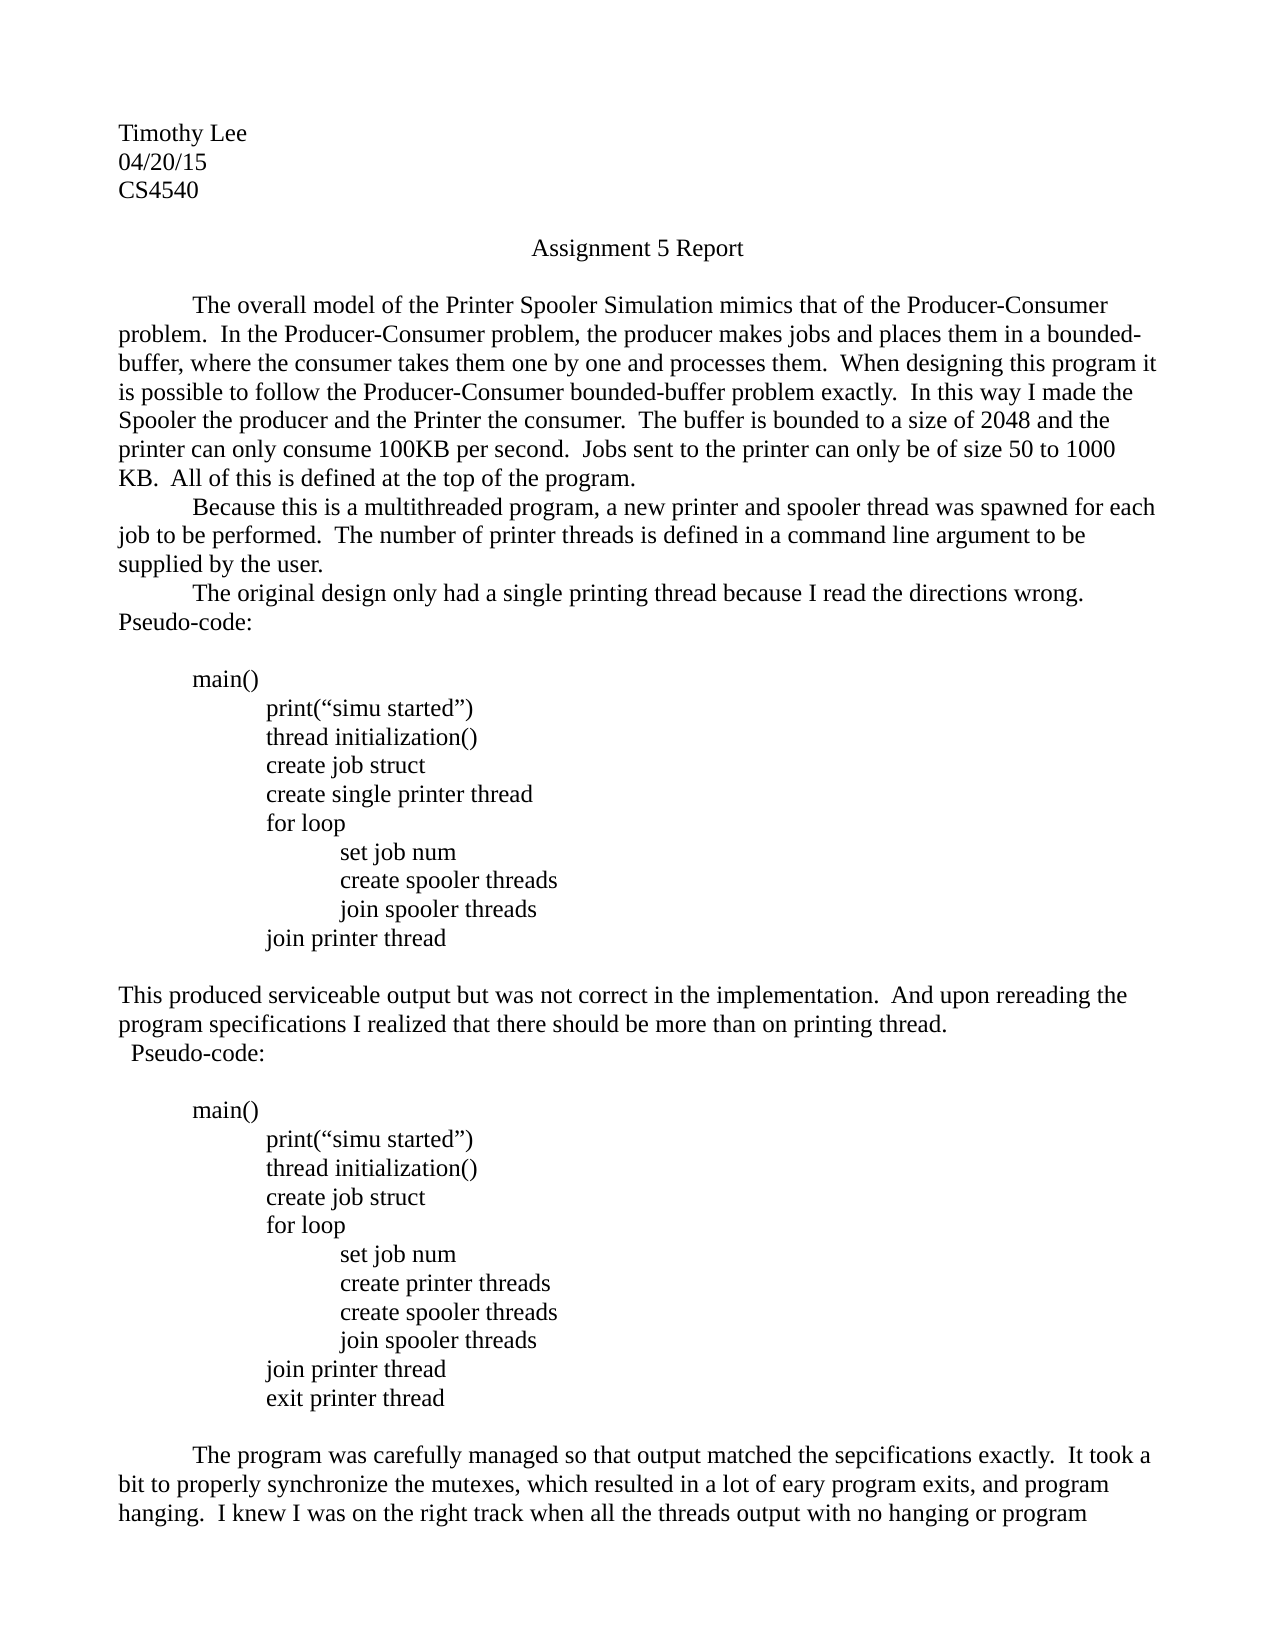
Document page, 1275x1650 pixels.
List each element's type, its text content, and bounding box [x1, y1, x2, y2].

text create spooler threads [118, 1297, 1157, 1326]
text Assignment 5 Report [118, 233, 1157, 262]
text join printer thread [118, 923, 1157, 952]
text set job num [118, 1239, 1157, 1268]
text main() [118, 664, 1157, 693]
text print(“simu started”) [118, 1124, 1157, 1153]
text for loop [118, 808, 1157, 837]
text Pseudo-code: [118, 1038, 1157, 1067]
text thread initialization() [118, 1153, 1157, 1182]
text set job num [118, 837, 1157, 866]
text create single printer thread [118, 779, 1157, 808]
text The overall model of the Printer Spooler Simulation mimics that of the Producer-Consumer problem. In the Producer-Consumer problem, the producer makes jobs and places them in a bounded-buffer, where the consumer takes them one by one and processes them. When designing this program it is possible to follow the Producer-Consumer bounded-buffer problem exactly. In this way I made the Spooler the producer and the Printer the consumer. The buffer is bounded to a size of 2048 and the printer can only consume 100KB per second. Jobs sent to the printer can only be of size 50 to 1000 KB. All of this is defined at the top of the program. [118, 291, 1157, 492]
text This produced serviceable output but was not correct in the implementation. And upon rereading the program specifications I realized that there should be more than on printing thread. [118, 981, 1157, 1038]
text join printer thread [118, 1354, 1157, 1383]
text create printer threads [118, 1268, 1157, 1297]
text join spooler threads [118, 1326, 1157, 1354]
text thread initialization() [118, 722, 1157, 751]
text for loop [118, 1211, 1157, 1239]
text print(“simu started”) [118, 693, 1157, 722]
text main() [118, 1096, 1157, 1124]
text CS4540 [118, 176, 1157, 204]
text create spooler threads [118, 866, 1157, 894]
text Timothy Lee [118, 118, 1157, 147]
text create job struct [118, 1182, 1157, 1211]
text exit printer thread [118, 1383, 1157, 1412]
text create job struct [118, 751, 1157, 779]
text join spooler threads [118, 894, 1157, 923]
text 04/20/15 [118, 147, 1157, 176]
text Because this is a multithreaded program, a new printer and spooler thread was spawned for each job to be performed. The number of printer threads is defined in a command line argument to be supplied by the user. [118, 492, 1157, 578]
text The original design only had a single printing thread because I read the directions wrong. Pseudo-code: [118, 578, 1157, 636]
text The program was carefully managed so that output matched the sepcifications exactly. It took a bit to properly synchronize the mutexes, which resulted in a lot of eary program exits, and program hanging. I knew I was on the right track when all the threads output with no hanging or program [118, 1441, 1157, 1527]
